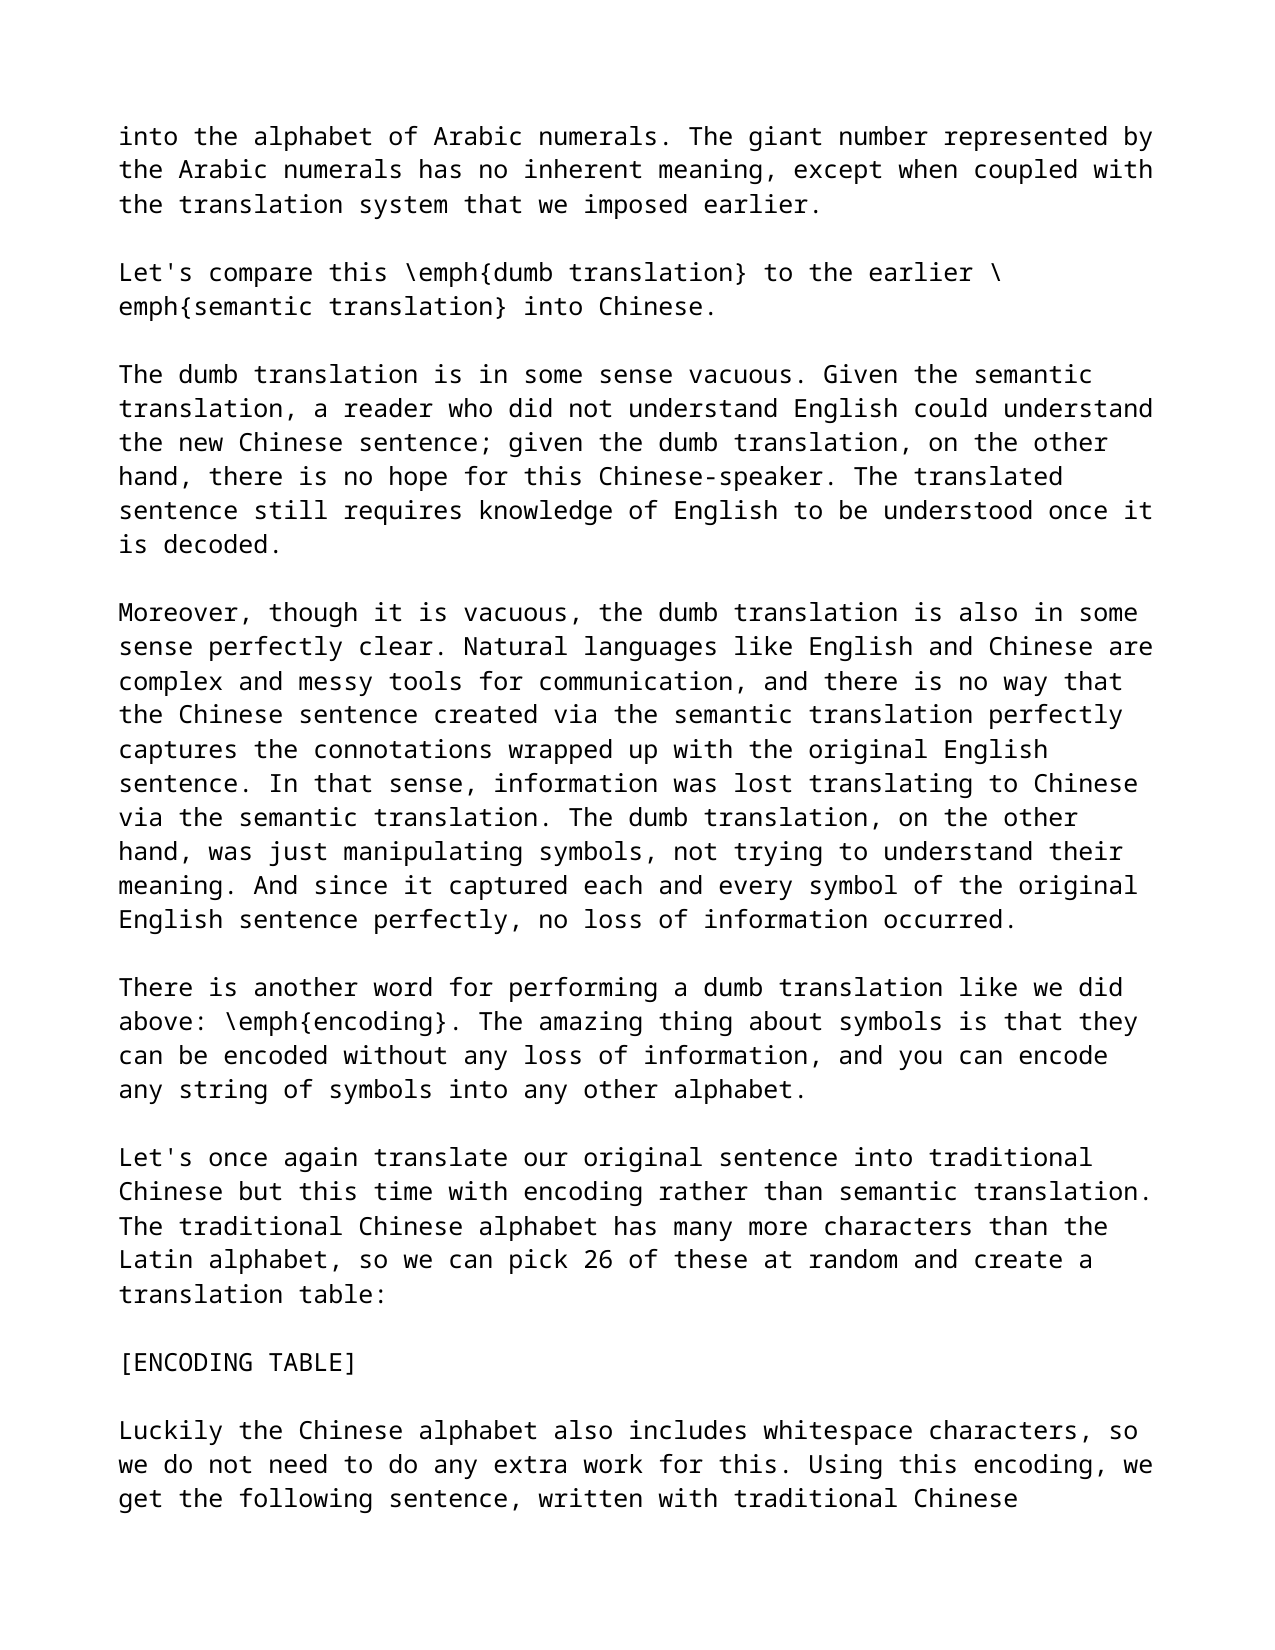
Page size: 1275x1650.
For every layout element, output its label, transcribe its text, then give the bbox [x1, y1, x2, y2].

text into the alphabet of Arabic numerals. The giant number represented by the Arabic numerals has no inherent meaning, except when coupled with the translation system that we imposed earlier. [118, 118, 1157, 220]
text There is another word for performing a dumb translation like we did above: \emph{encoding}. The amazing thing about symbols is that they can be encoded without any loss of information, and you can encode any string of symbols into any other alphabet. [118, 970, 1157, 1106]
text Let's once again translate our original sentence into traditional Chinese but this time with encoding rather than semantic translation. The traditional Chinese alphabet has many more characters than the Latin alphabet, so we can pick 26 of these at random and create a translation table: [118, 1140, 1157, 1310]
text Moreover, though it is vacuous, the dumb translation is also in some sense perfectly clear. Natural languages like English and Chinese are complex and messy tools for communication, and there is no way that the Chinese sentence created via the semantic translation perfectly captures the connotations wrapped up with the original English sentence. In that sense, information was lost translating to Chinese via the semantic translation. The dumb translation, on the other hand, was just manipulating symbols, not trying to understand their meaning. And since it captured each and every symbol of the original English sentence perfectly, no loss of information occurred. [118, 595, 1157, 936]
text The dumb translation is in some sense vacuous. Given the semantic translation, a reader who did not understand English could understand the new Chinese sentence; given the dumb translation, on the other hand, there is no hope for this Chinese-speaker. The translated sentence still requires knowledge of English to be understood once it is decoded. [118, 357, 1157, 561]
text [ENCODING TABLE] [118, 1344, 1157, 1378]
text Luckily the Chinese alphabet also includes whitespace characters, so we do not need to do any extra work for this. Using this encoding, we get the following sentence, written with traditional Chinese [118, 1412, 1157, 1515]
text Let's compare this \emph{dumb translation} to the earlier \emph{semantic translation} into Chinese. [118, 254, 1157, 322]
